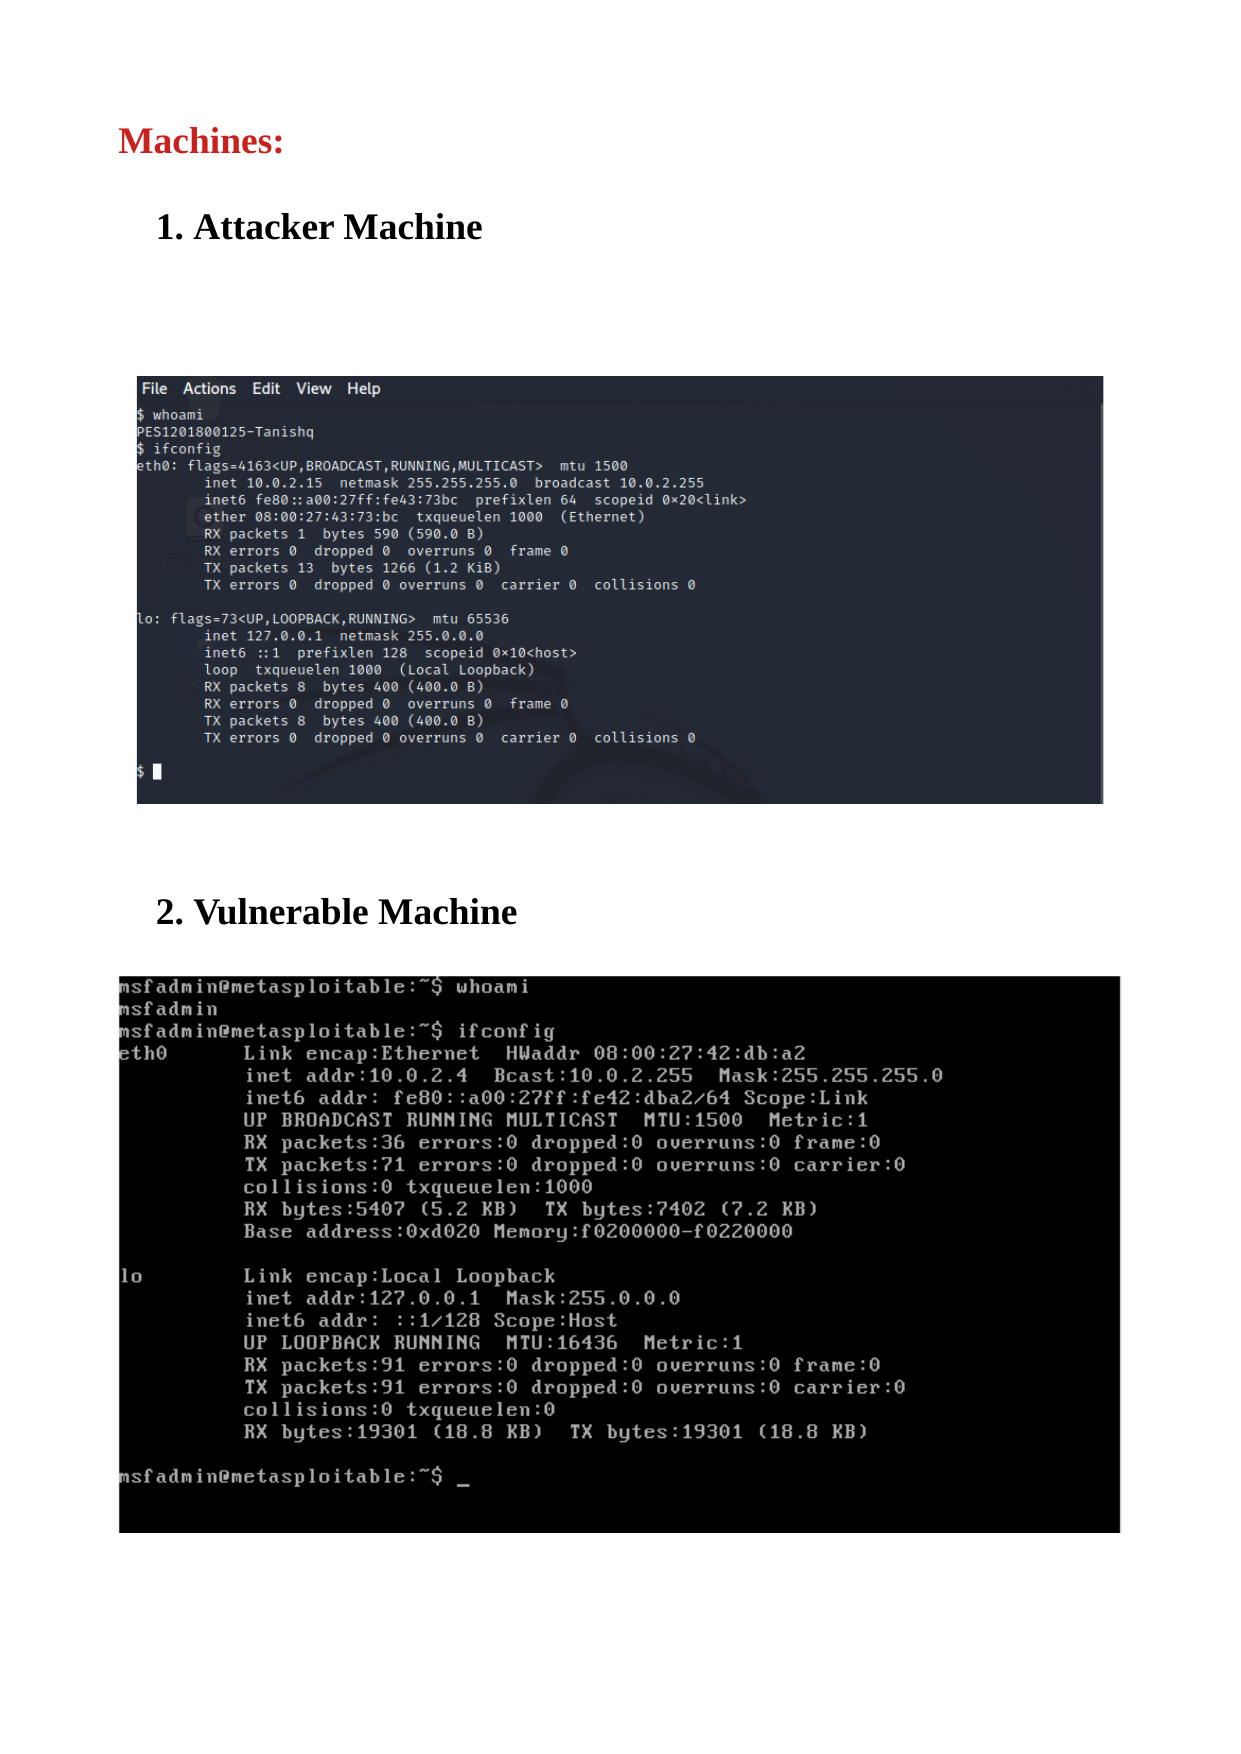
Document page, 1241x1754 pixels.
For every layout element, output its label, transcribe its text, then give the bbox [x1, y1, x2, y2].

picture [136, 376, 1104, 804]
list Attacker Machine [156, 204, 1122, 247]
picture [118, 976, 1123, 1533]
text Machines: [118, 118, 1122, 161]
list Vulnerable Machine [156, 890, 1122, 933]
